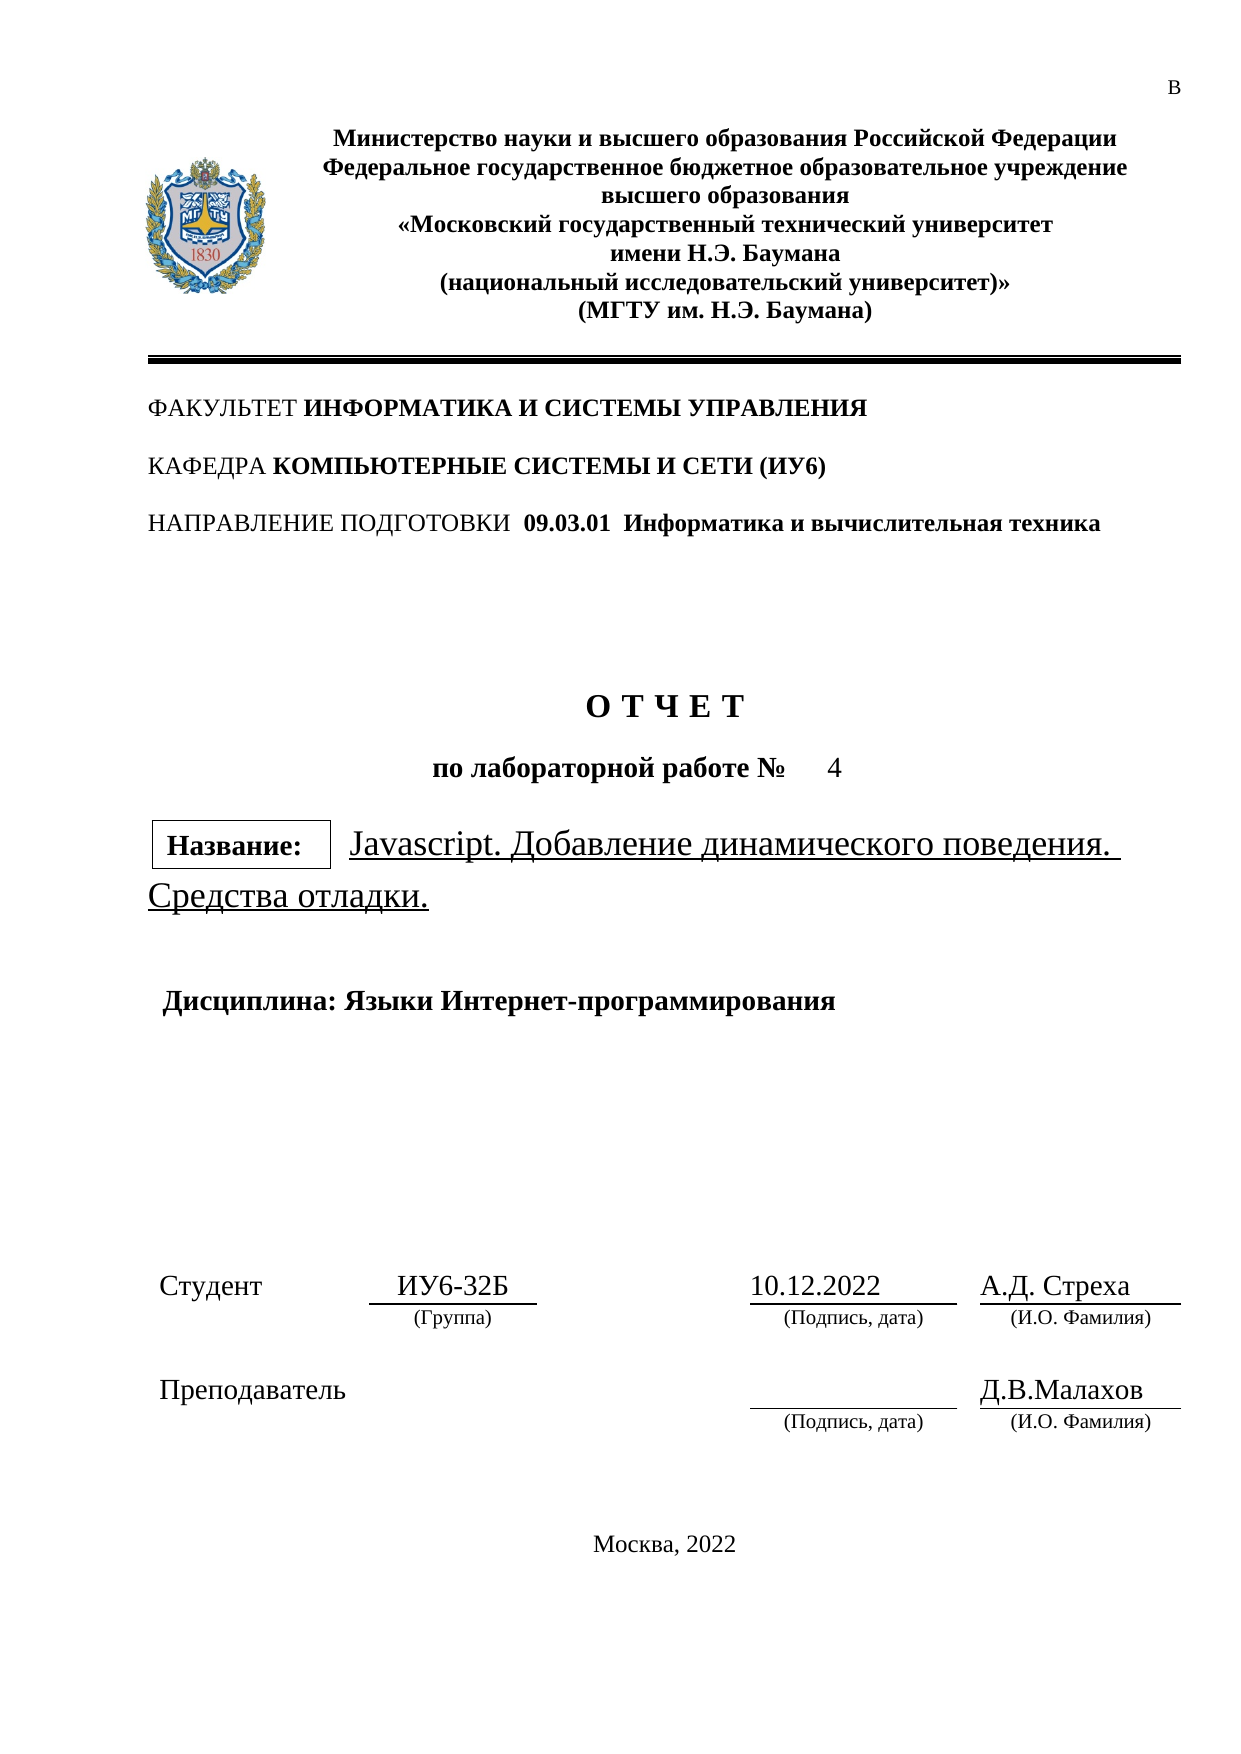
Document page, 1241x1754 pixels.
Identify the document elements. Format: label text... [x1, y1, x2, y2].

table_header А.Д. Стреха [969, 1268, 1193, 1305]
table_cell [738, 1372, 969, 1409]
subtitle Отчет [148, 687, 1181, 725]
text КАФЕДРА Компьютерные системы и сети (ИУ6) [148, 451, 1181, 479]
table_cell (И.О. Фамилия) [969, 1409, 1193, 1443]
table_cell [548, 1305, 738, 1338]
table_header Министерство науки и высшего образования Российской Федерации Федеральное государственное бюджетное образовательное учреждение высшего образования «Московский государственный технический университет имени Н.Э. Баумана (национальный исследовательский университет)» (МГТУ им. Н.Э. Баумана) [284, 123, 1166, 324]
text НАПРАВЛЕНИЕ ПОДГОТОВКИ 09.03.01 Информатика и вычислительная техника [148, 508, 1181, 537]
text Дисциплина: Языки Интернет-программирования [162, 983, 1181, 1016]
table_cell [548, 1372, 738, 1409]
table_cell Д.В.Малахов [969, 1372, 1193, 1409]
table_header [548, 1268, 738, 1305]
table_cell [357, 1372, 548, 1409]
text ФАКУЛЬТЕТ Информатика и системы управления [148, 393, 1181, 422]
table_cell (Группа) [357, 1305, 548, 1338]
table_cell [148, 1409, 357, 1443]
table_header 10.12.2022 [738, 1268, 969, 1305]
table_cell (Подпись, дата) [738, 1305, 969, 1338]
text Москва, 2022 [148, 1529, 1181, 1558]
table_cell Преподаватель [148, 1372, 357, 1409]
table_cell [148, 1339, 357, 1372]
table_header 4 [797, 750, 871, 783]
table_cell (Подпись, дата) [738, 1409, 969, 1443]
table_cell [738, 1339, 969, 1372]
table_cell [548, 1339, 738, 1372]
table_cell [969, 1339, 1193, 1372]
table_header Студент [148, 1268, 357, 1305]
table_cell [357, 1409, 548, 1443]
subtitle Javascript. Добавление динамического поведения. Средства отладки. [148, 822, 1181, 915]
table_cell [548, 1409, 738, 1443]
table_cell [148, 1305, 357, 1338]
text Название: [167, 828, 315, 861]
table_header ИУ6-32Б [357, 1268, 548, 1305]
table_header [136, 123, 284, 324]
table_cell (И.О. Фамилия) [969, 1305, 1193, 1338]
picture [145, 157, 266, 294]
table_cell [357, 1339, 548, 1372]
